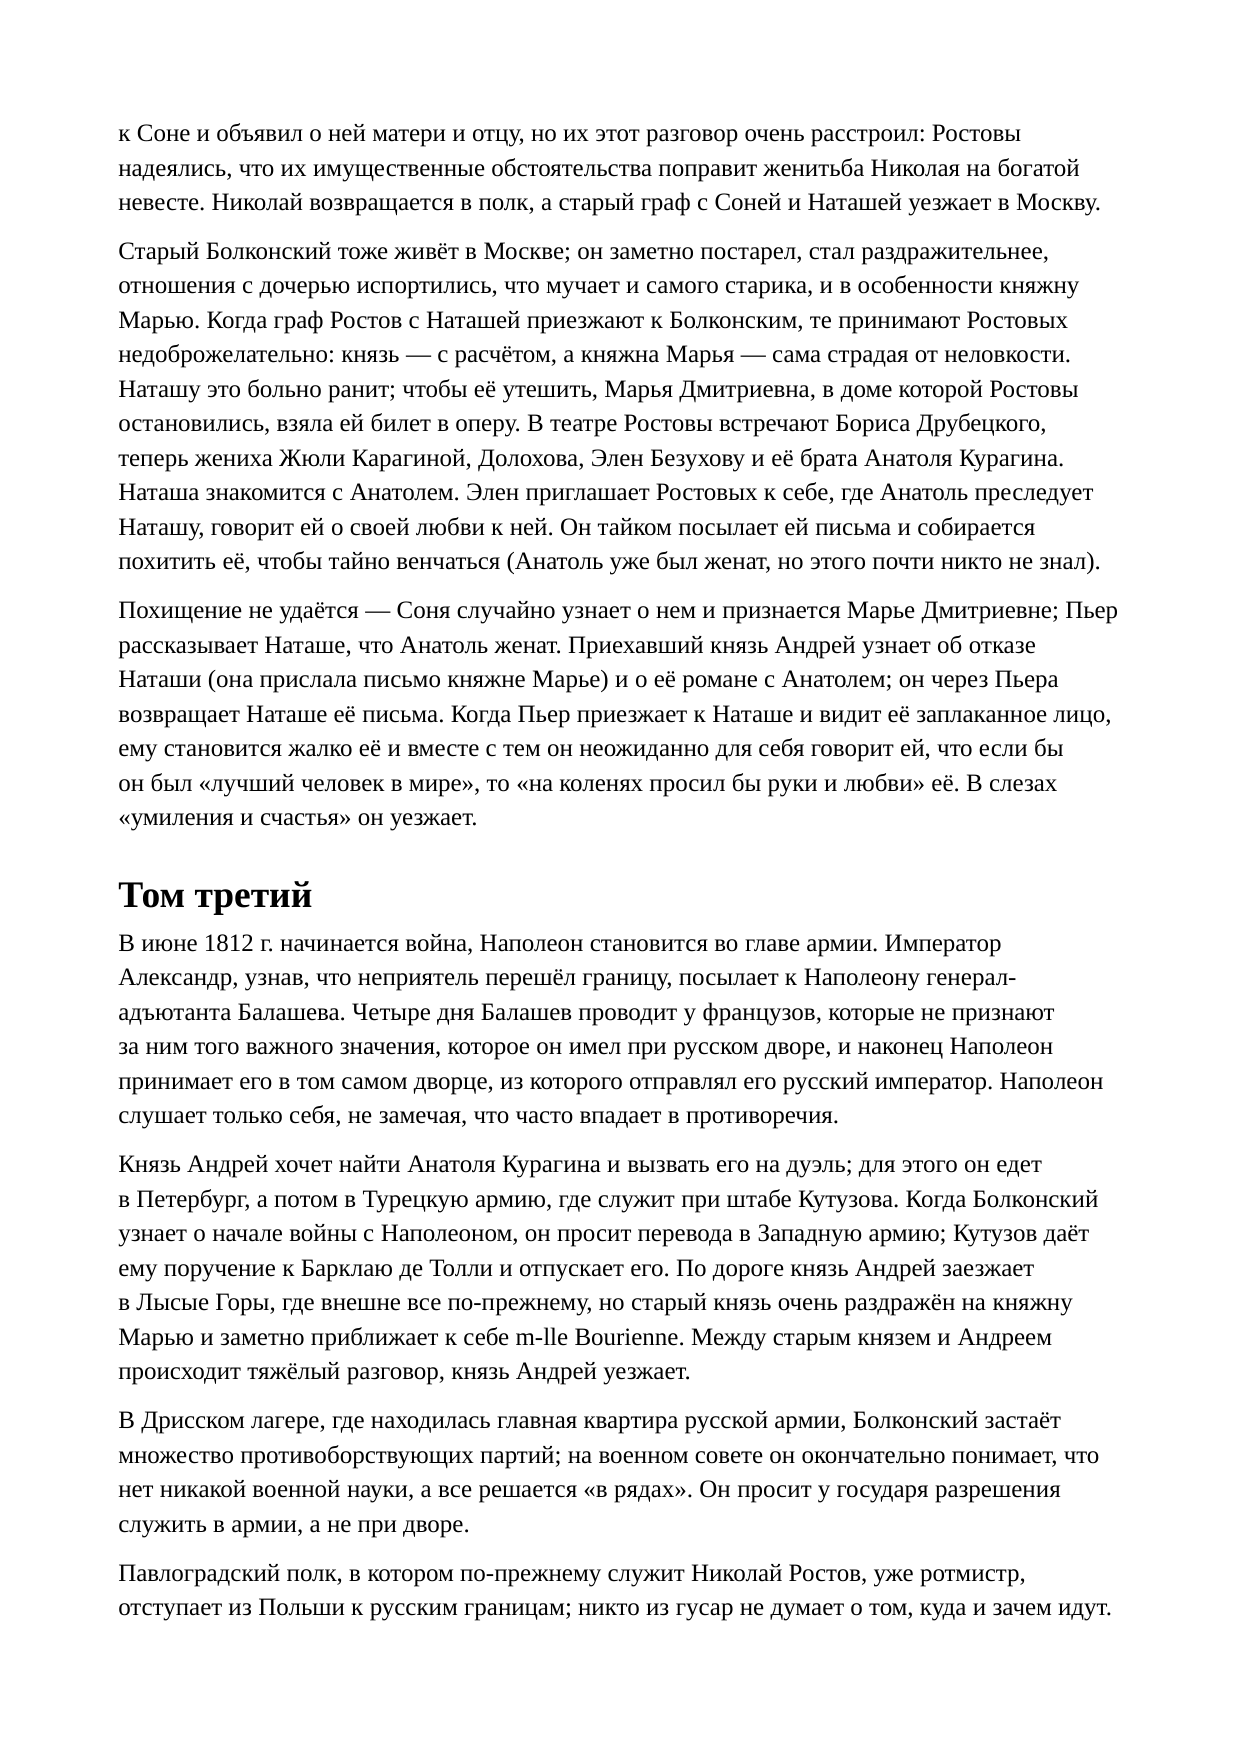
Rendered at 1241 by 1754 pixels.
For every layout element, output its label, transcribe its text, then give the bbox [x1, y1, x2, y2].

text Князь Андрей хочет найти Анатоля Курагина и вызвать его на дуэль; для этого он едет в Петербург, а потом в Турецкую армию, где служит при штабе Кутузова. Когда Болконский узнает о начале войны с Наполеоном, он просит перевода в Западную армию; Кутузов даёт ему поручение к Барклаю де Толли и отпускает его. По дороге князь Андрей заезжает в Лысые Горы, где внешне все по-прежнему, но старый князь очень раздражён на княжну Марью и заметно приближает к себе m-lle Bourienne. Между старым князем и Андреем происходит тяжёлый разговор, князь Андрей уезжает. [118, 1149, 1122, 1385]
text Похищение не удаётся — Соня случайно узнает о нем и признается Марье Дмитриевне; Пьер рассказывает Наташе, что Анатоль женат. Приехавший князь Андрей узнает об отказе Наташи (она прислала письмо княжне Марье) и о её романе с Анатолем; он через Пьера возвращает Наташе её письма. Когда Пьер приезжает к Наташе и видит её заплаканное лицо, ему становится жалко её и вместе с тем он неожиданно для себя говорит ей, что если бы он был «лучший человек в мире», то «на коленях просил бы руки и любви» её. В слезах «умиления и счастья» он уезжает. [118, 596, 1122, 831]
text Павлоградский полк, в котором по-прежнему служит Николай Ростов, уже ротмистр, отступает из Польши к русским границам; никто из гусар не думает о том, куда и зачем идут. [118, 1558, 1122, 1621]
text Старый Болконский тоже живёт в Москве; он заметно постарел, стал раздражи­тельнее, отношения с дочерью испортились, что мучает и самого старика, и в особенности княжну Марью. Когда граф Ростов с Наташей приезжают к Болконским, те принимают Ростовых недобро­же­лательно: князь — с расчётом, а княжна Марья — сама страдая от неловкости. Наташу это больно ранит; чтобы её утешить, Марья Дмитриевна, в доме которой Ростовы остановились, взяла ей билет в оперу. В театре Ростовы встречают Бориса Друбецкого, теперь жениха Жюли Карагиной, Долохова, Элен Безухову и её брата Анатоля Курагина. Наташа знакомится с Анатолем. Элен приглашает Ростовых к себе, где Анатоль преследует Наташу, говорит ей о своей любви к ней. Он тайком посылает ей письма и собирается похитить её, чтобы тайно венчаться (Анатоль уже был женат, но этого почти никто не знал). [118, 236, 1122, 575]
subtitle Том третий [118, 872, 1122, 915]
text к Соне и объявил о ней матери и отцу, но их этот разговор очень расстроил: Ростовы надеялись, что их имущественные обстоятельства поправит женитьба Николая на богатой невесте. Николай возвращается в полк, а старый граф с Соней и Наташей уезжает в Москву. [118, 118, 1122, 216]
text В июне 1812 г. начинается война, Наполеон становится во главе армии. Император Александр, узнав, что неприятель перешёл границу, посылает к Наполеону генерал-адъютанта Балашева. Четыре дня Балашев проводит у французов, которые не признают за ним того важного значения, которое он имел при русском дворе, и наконец Наполеон принимает его в том самом дворце, из которого отправлял его русский император. Наполеон слушает только себя, не замечая, что часто впадает в противоречия. [118, 928, 1122, 1129]
text В Дрисском лагере, где находилась главная квартира русской армии, Болконский застаёт множество противо­бор­ствующих партий; на военном совете он окончательно понимает, что нет никакой военной науки, а все решается «в рядах». Он просит у государя разрешения служить в армии, а не при дворе. [118, 1405, 1122, 1537]
